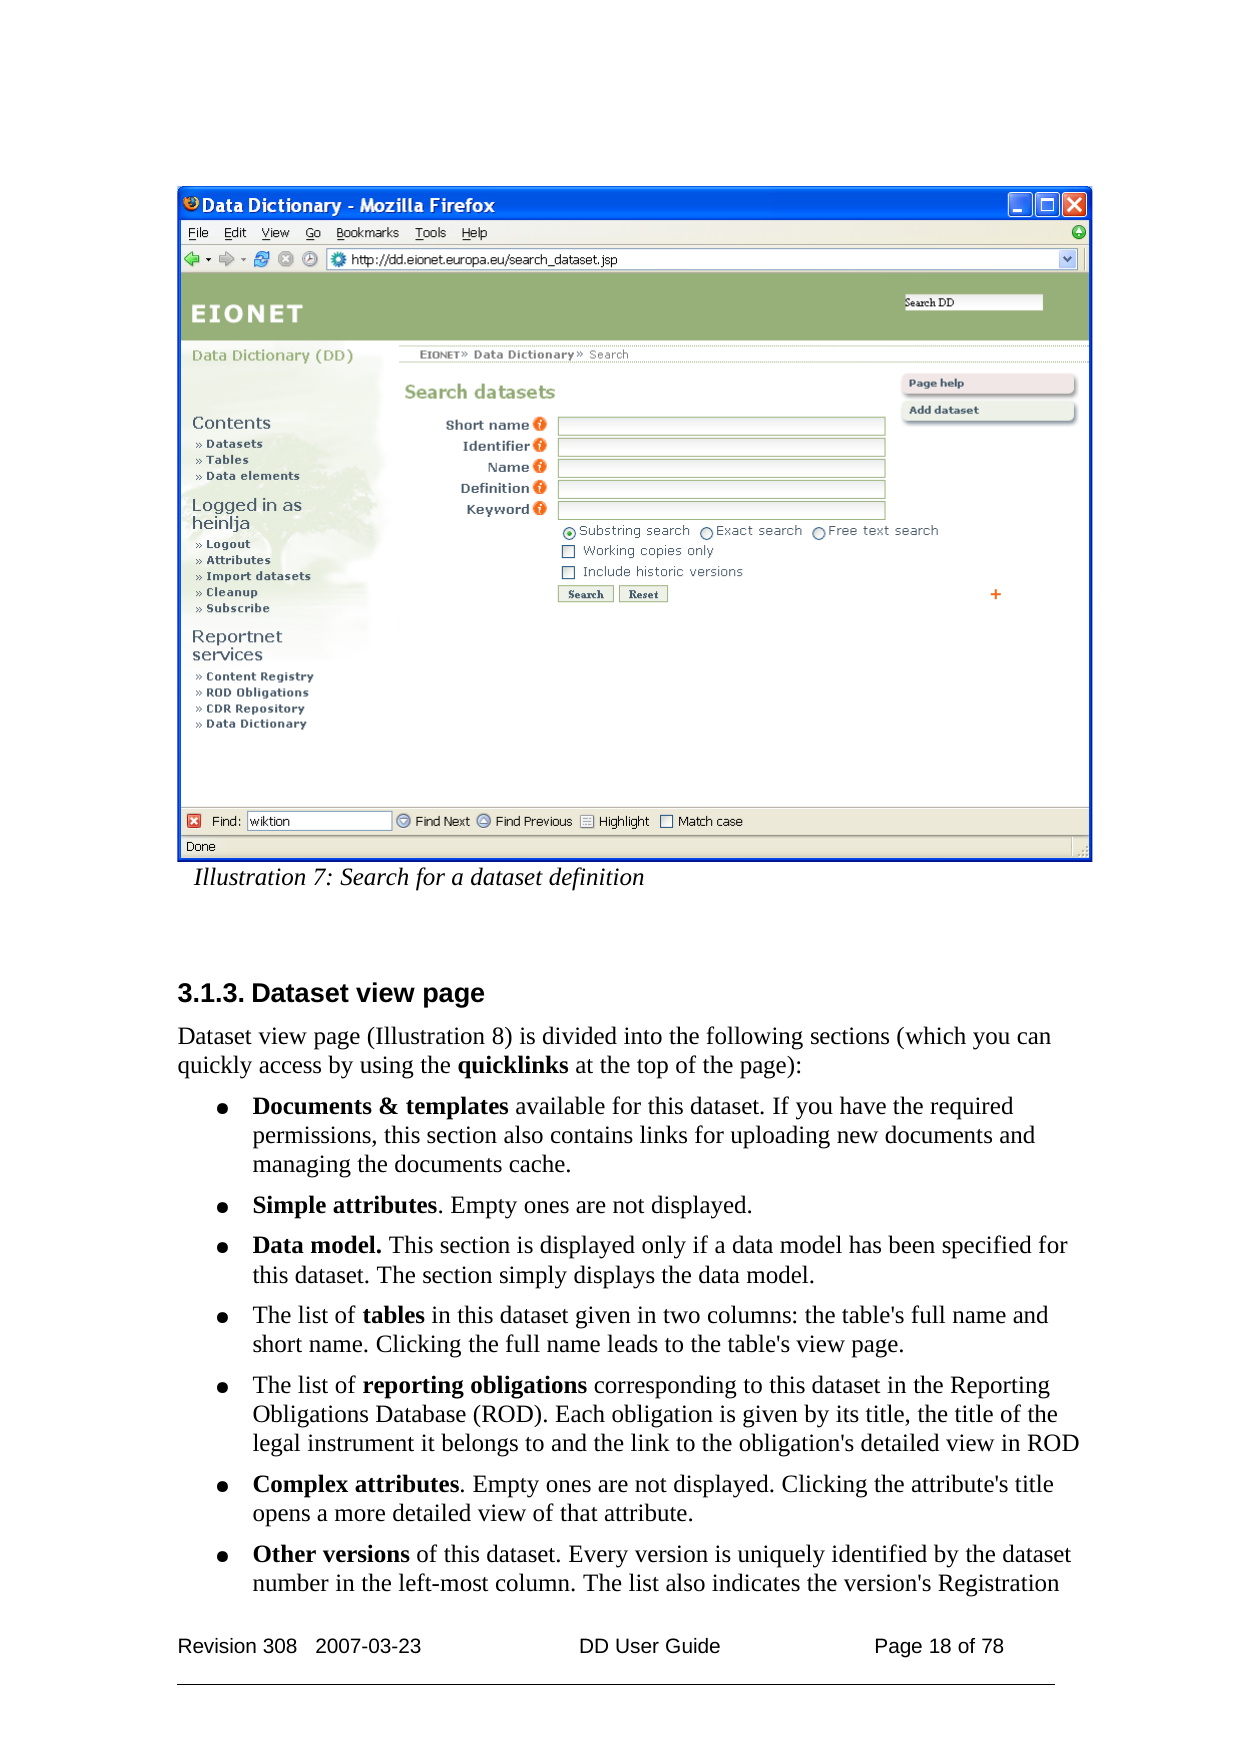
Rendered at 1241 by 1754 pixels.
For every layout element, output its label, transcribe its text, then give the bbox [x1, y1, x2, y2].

list The list of tables in this dataset given in two columns: the table's full name and short name. Clicking the full name leads to the table's view page. [215, 1300, 1092, 1358]
list Other versions of this dataset. Every version is uniquely identified by the dataset number in the left-most column. The list also indicates the version's Registration [215, 1539, 1092, 1597]
text Dataset view page (Illustration 8) is divided into the following sections (which you can quickly access by using the quicklinks at the top of the page): [177, 1021, 1092, 1079]
list Complex attributes. Empty ones are not displayed. Clicking the attribute's title opens a more detailed view of that attribute. [215, 1469, 1092, 1527]
picture [177, 186, 1093, 862]
list Documents & templates available for this dataset. If you have the required permissions, this section also contains links for uploading new documents and managing the documents cache. [215, 1091, 1092, 1178]
list The list of reporting obligations corresponding to this dataset in the Reporting Obligations Database (ROD). Each obligation is given by its title, the title of the legal instrument it belongs to and the link to the obligation's detailed view in ROD [215, 1370, 1092, 1457]
text Illustration 7: Search for a dataset definition [194, 862, 1076, 891]
list Data model. This section is displayed only if a data model has been specified for this dataset. The section simply displays the data model. [215, 1230, 1092, 1288]
subtitle Dataset view page [177, 977, 1092, 1008]
list Simple attributes. Empty ones are not displayed. [215, 1189, 1092, 1219]
